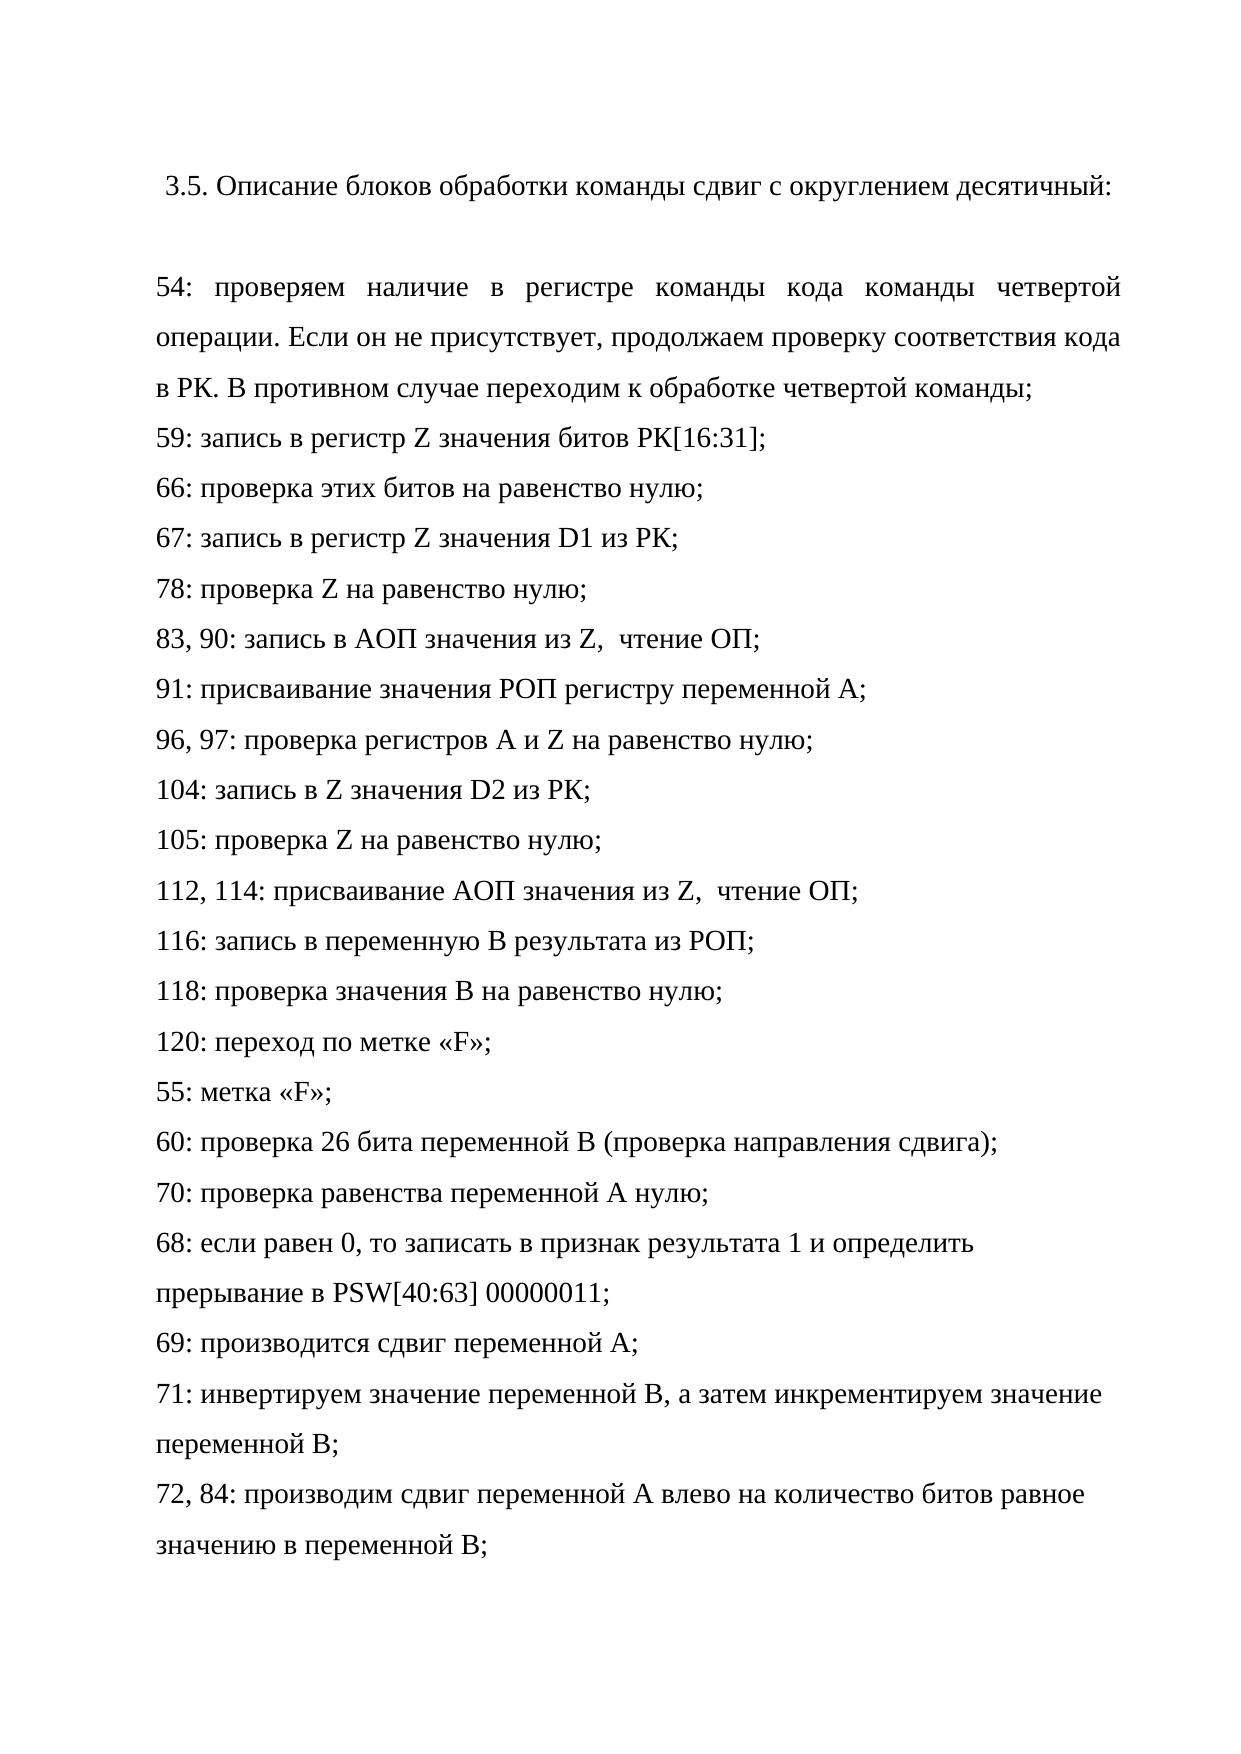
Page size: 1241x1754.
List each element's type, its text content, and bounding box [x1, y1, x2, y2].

text 104: запись в Z значения D2 из РК; [156, 772, 1123, 806]
text 83, 90: запись в АОП значения из Z, чтение ОП; [156, 621, 1123, 655]
text 112, 114: присваивание АОП значения из Z, чтение ОП; [156, 873, 1123, 906]
text 118: проверка значения В на равенство нулю; [156, 973, 1123, 1007]
text 78: проверка Z на равенство нулю; [156, 571, 1123, 604]
text 96, 97: проверка регистров А и Z на равенство нулю; [156, 722, 1123, 755]
text 91: присваивание значения РОП регистру переменной А; [156, 672, 1123, 705]
text 105: проверка Z на равенство нулю; [156, 822, 1123, 856]
text 55: метка «F»; [156, 1074, 1123, 1108]
text 66: проверка этих битов на равенство нулю; [156, 470, 1123, 504]
text 67: запись в регистр Z значения D1 из РК; [156, 521, 1123, 554]
text 71: инвертируем значение переменной В, а затем инкрементируем значение переменной В; [156, 1376, 1123, 1460]
text 70: проверка равенства переменной А нулю; [156, 1175, 1123, 1208]
text 60: проверка 26 бита переменной В (проверка направления сдвига); [156, 1124, 1123, 1158]
text 3.5. Описание блоков обработки команды сдвиг с округлением десятичный: [156, 168, 1122, 202]
text 68: если равен 0, то записать в признак результата 1 и определить прерывание в PSW[40:63] 00000011; [156, 1225, 1123, 1309]
text 72, 84: производим сдвиг переменной А влево на количество битов равное значению в переменной В; [156, 1477, 1123, 1560]
text 59: запись в регистр Z значения битов РК[16:31]; [156, 420, 1123, 453]
text 116: запись в переменную В результата из РОП; [156, 923, 1123, 957]
text 54: проверяем наличие в регистре команды кода команды четвертой операции. Если он не присутствует, продолжаем проверку соответствия кода в РК. В противном случае переходим к обработке четвертой команды; [156, 269, 1122, 403]
text 69: производится сдвиг переменной А; [156, 1326, 1123, 1359]
text 120: переход по метке «F»; [156, 1024, 1123, 1057]
